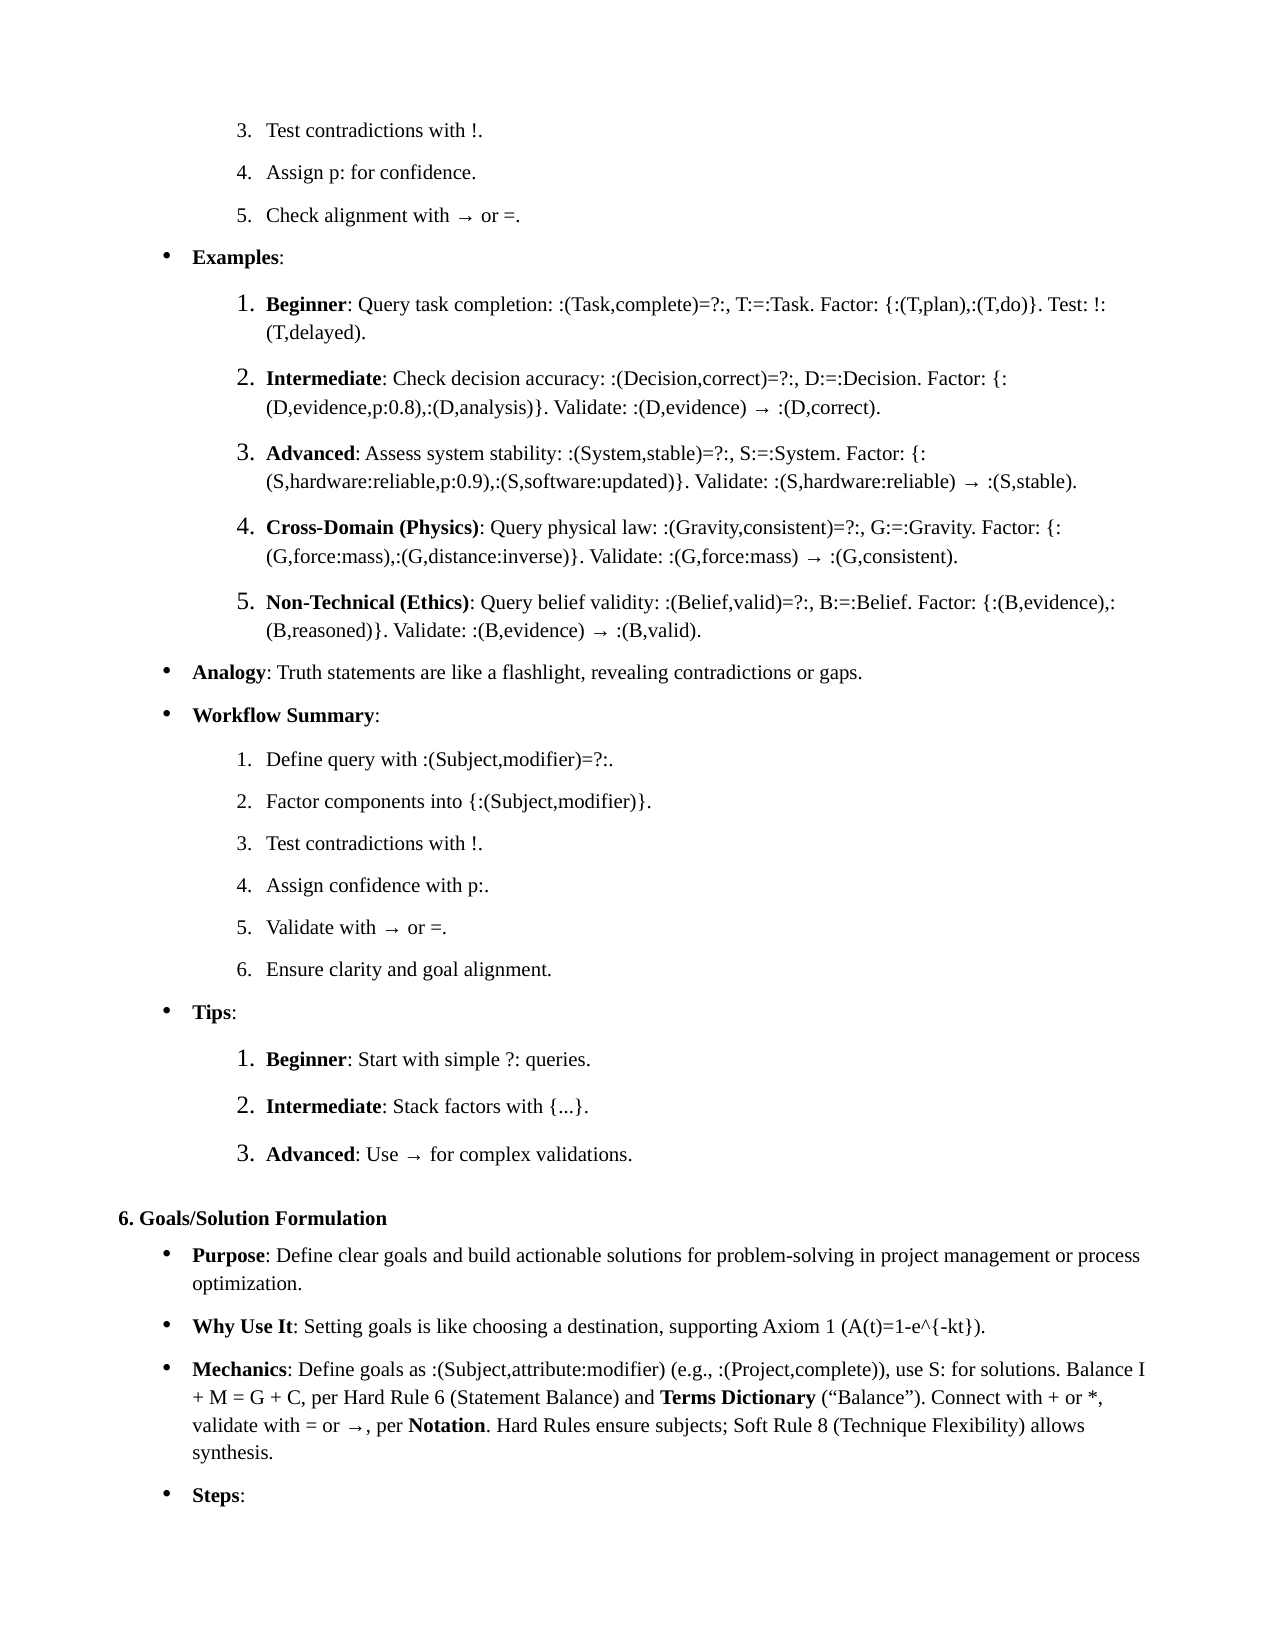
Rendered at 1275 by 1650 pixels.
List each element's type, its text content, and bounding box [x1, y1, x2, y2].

list Advanced: Use → for complex validations. [236, 1138, 1157, 1167]
list Beginner: Start with simple ?: queries. [236, 1043, 1157, 1071]
list Examples: [162, 245, 1157, 269]
list Workflow Summary: [162, 703, 1157, 728]
list Test contradictions with !. [236, 831, 1157, 855]
list Analogy: Truth statements are like a flashlight, revealing contradictions or gaps. [162, 660, 1157, 685]
list Tips: [162, 999, 1157, 1024]
list Intermediate: Check decision accuracy: :(Decision,correct)=?:, D:=:Decision. Factor: {:(D,evidence,p:0.8),:(D,analysis)}. Validate: :(D,evidence) → :(D,correct). [236, 362, 1157, 419]
subtitle 6. Goals/Solution Formulation [118, 1206, 1157, 1230]
list Assign p: for confidence. [236, 160, 1157, 184]
list Advanced: Assess system stability: :(System,stable)=?:, S:=:System. Factor: {:(S,hardware:reliable,p:0.9),:(S,software:updated)}. Validate: :(S,hardware:reliable) → :(S,stable). [236, 437, 1157, 493]
list Test contradictions with !. [236, 118, 1157, 142]
list Cross-Domain (Physics): Query physical law: :(Gravity,consistent)=?:, G:=:Gravity. Factor: {:(G,force:mass),:(G,distance:inverse)}. Validate: :(G,force:mass) → :(G,consistent). [236, 511, 1157, 568]
list Purpose: Define clear goals and build actionable solutions for problem-solving in project management or process optimization. [162, 1243, 1157, 1295]
list Ensure clarity and goal alignment. [236, 957, 1157, 981]
list Assign confidence with p:. [236, 873, 1157, 897]
list Non-Technical (Ethics): Query belief validity: :(Belief,valid)=?:, B:=:Belief. Factor: {:(B,evidence),:(B,reasoned)}. Validate: :(B,evidence) → :(B,valid). [236, 586, 1157, 642]
list Define query with :(Subject,modifier)=?:. [236, 746, 1157, 771]
list Factor components into {:(Subject,modifier)}. [236, 789, 1157, 813]
list Intermediate: Stack factors with {...}. [236, 1090, 1157, 1119]
list Beginner: Query task completion: :(Task,complete)=?:, T:=:Task. Factor: {:(T,plan),:(T,do)}. Test: !:(T,delayed). [236, 288, 1157, 344]
list Validate with → or =. [236, 915, 1157, 939]
list Steps: [162, 1482, 1157, 1507]
list Mechanics: Define goals as :(Subject,attribute:modifier) (e.g., :(Project,complete)), use S: for solutions. Balance I + M = G + C, per Hard Rule 6 (Statement Balance) and Terms Dictionary (“Balance”). Connect with + or *, validate with = or →, per Notation. Hard Rules ensure subjects; Soft Rule 8 (Technique Flexibility) allows synthesis. [162, 1357, 1157, 1464]
list Check alignment with → or =. [236, 202, 1157, 227]
list Why Use It: Setting goals is like choosing a destination, supporting Axiom 1 (A(t)=1-e^{-kt}). [162, 1313, 1157, 1338]
